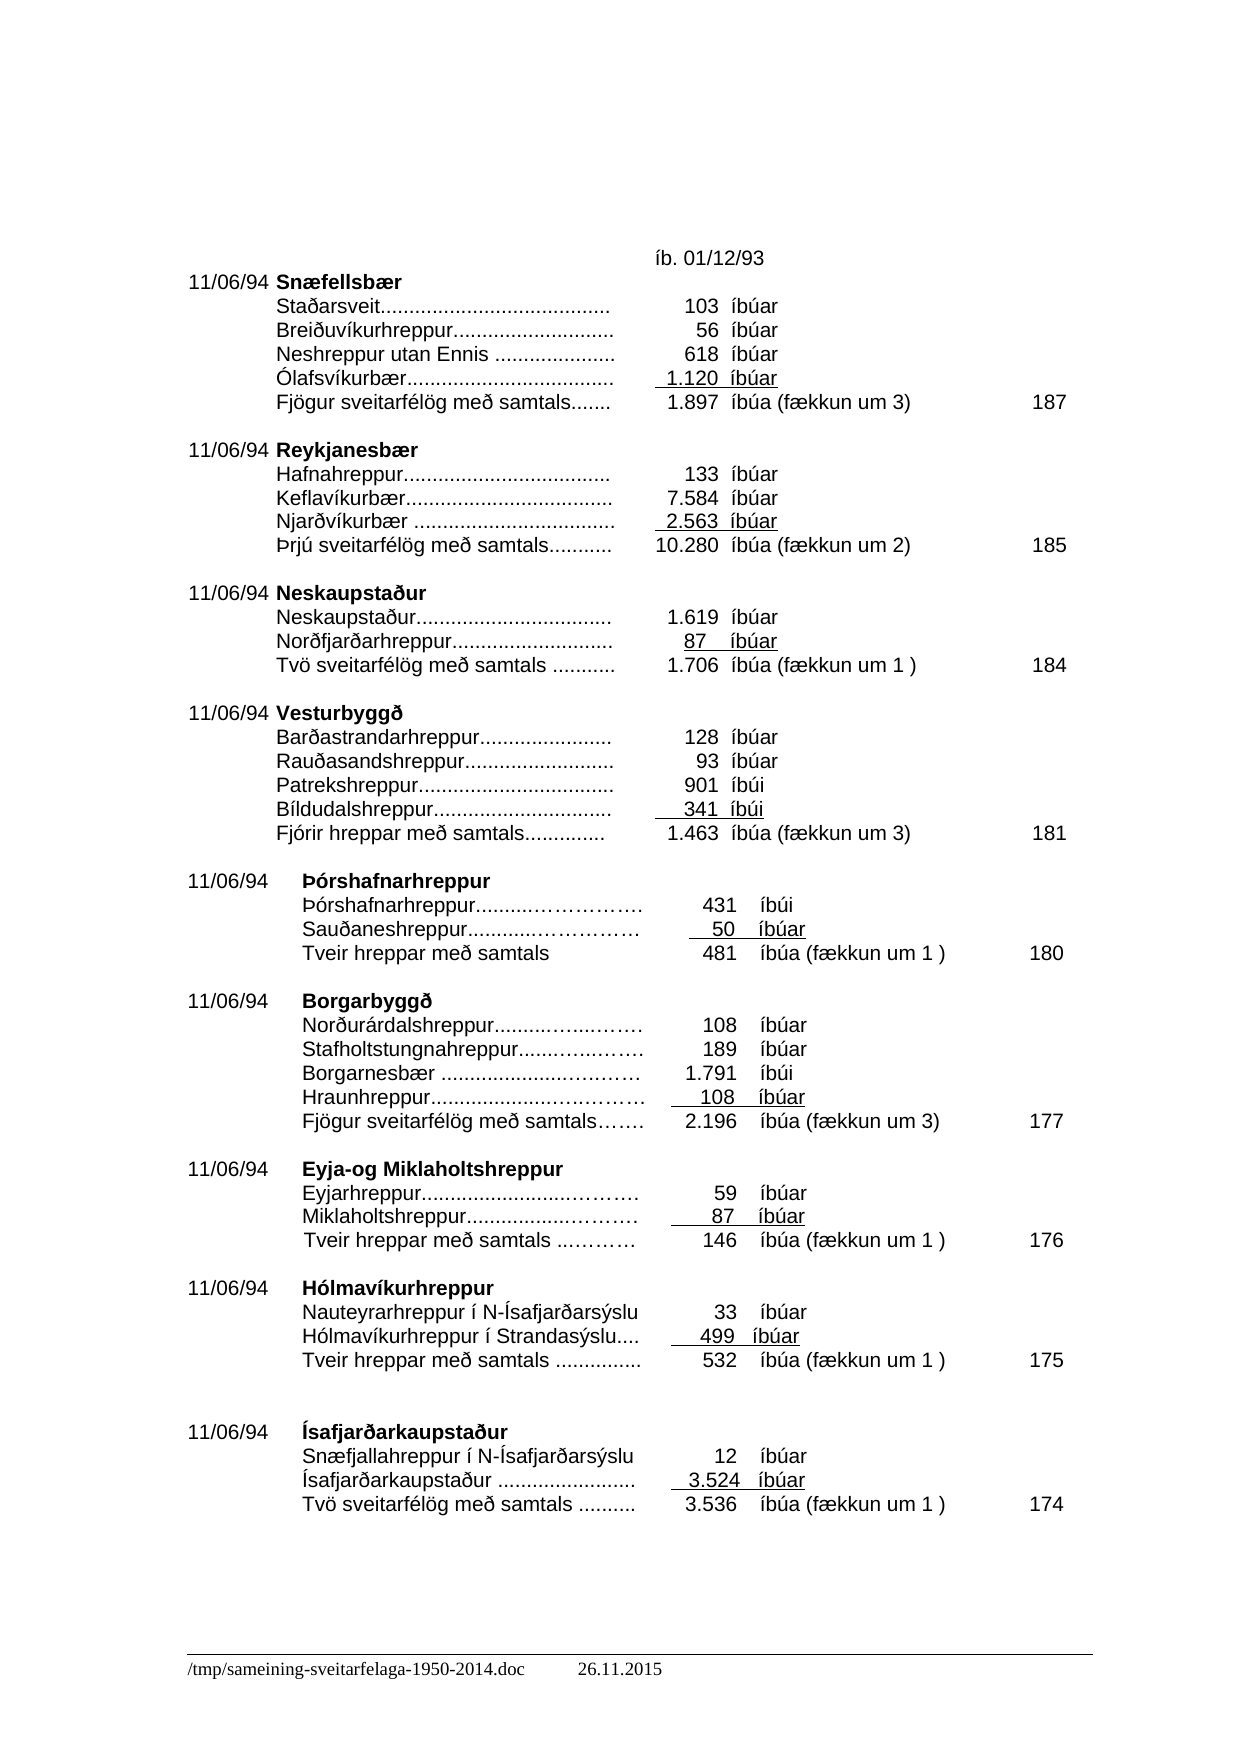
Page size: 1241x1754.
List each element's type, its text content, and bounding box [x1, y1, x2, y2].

table_cell [291, 1540, 660, 1564]
table_cell [660, 1396, 748, 1420]
table_cell [176, 917, 291, 941]
table_cell 1.791 [660, 1061, 748, 1084]
table_cell [188, 342, 276, 366]
table_cell [748, 1372, 999, 1396]
table_cell 341 íbúi [643, 797, 1073, 821]
table_cell Nauteyrarhreppur í N-Ísafjarðarsýslu [291, 1300, 660, 1324]
table_cell [748, 965, 999, 989]
table_cell [176, 965, 291, 989]
table_cell Norðfjarðarhreppur............................ [276, 629, 643, 653]
table_cell 1.619 [643, 605, 719, 629]
table_cell [176, 1133, 291, 1156]
table_cell [999, 1085, 1094, 1108]
table_cell [719, 414, 1073, 437]
table_cell [999, 1037, 1094, 1061]
table_cell [999, 1516, 1094, 1540]
table_cell [999, 1252, 1094, 1276]
table_cell [999, 1133, 1094, 1156]
table_cell íbúa (fækkun um 1 ) [748, 1492, 999, 1516]
table_cell [643, 581, 719, 605]
table_cell [748, 1420, 999, 1444]
table_cell íbúi [748, 1061, 999, 1084]
table_cell [660, 1156, 748, 1180]
table_cell [188, 509, 276, 533]
table_cell [276, 557, 643, 581]
table_cell íbúar [719, 294, 1073, 318]
table_cell [719, 270, 1073, 294]
table_cell Eyja-og Miklaholtshreppur [291, 1156, 660, 1180]
table_cell [188, 677, 276, 701]
table_cell [176, 1013, 291, 1037]
table_cell [176, 1228, 291, 1252]
table_cell Tveir hreppar með samtals ............... [291, 1348, 660, 1372]
table_cell [176, 1588, 291, 1612]
table_cell [999, 1300, 1094, 1324]
table_cell [291, 1252, 660, 1276]
table_cell íbúar [748, 1037, 999, 1061]
table_cell íbúar [748, 1300, 999, 1324]
table_cell [748, 1133, 999, 1156]
table_cell [999, 917, 1094, 941]
table_cell [176, 1444, 291, 1468]
table_cell 108 íbúar [660, 1085, 999, 1108]
table_cell [748, 1516, 999, 1540]
table_cell [660, 1276, 748, 1300]
table_cell 3.524 íbúar [660, 1468, 999, 1492]
table_cell [643, 270, 719, 294]
table_cell [748, 1588, 999, 1612]
table_cell 618 [643, 342, 719, 366]
table_cell [999, 1444, 1094, 1468]
table_cell [176, 1252, 291, 1276]
table_cell [660, 1252, 748, 1276]
table_cell [188, 605, 276, 629]
table_cell [748, 1564, 999, 1588]
table_cell [999, 1156, 1094, 1180]
table_cell [176, 1180, 291, 1204]
table_cell [188, 773, 276, 797]
table_cell [999, 1372, 1094, 1396]
table_cell [188, 294, 276, 318]
table_cell Tvö sveitarfélög með samtals .......... [291, 1492, 660, 1516]
table_cell [643, 438, 719, 461]
table_cell íb. 01/12/93 [643, 150, 1073, 270]
table_cell [176, 1037, 291, 1061]
table_cell [176, 1061, 291, 1084]
table_cell 2.196 [660, 1109, 748, 1132]
table_cell [176, 1396, 291, 1420]
table_cell 11/06/94 [188, 581, 276, 605]
table_header [999, 869, 1094, 893]
table_cell [999, 1324, 1094, 1348]
table_cell [748, 1540, 999, 1564]
table_cell 11/06/94 [188, 701, 276, 725]
table_cell 1.897 [643, 390, 719, 413]
table_cell 176 [999, 1228, 1094, 1252]
table_cell 33 [660, 1300, 748, 1324]
table_cell [719, 557, 1073, 581]
table_cell [660, 1372, 748, 1396]
table_cell [291, 1396, 660, 1420]
table_cell [176, 1085, 291, 1108]
table_cell [999, 1061, 1094, 1084]
table_cell 1.463 [643, 821, 719, 845]
table_cell [188, 414, 276, 437]
table_cell Hólmavíkurhreppur [291, 1276, 660, 1300]
table_cell [999, 1468, 1094, 1492]
table_cell 2.563 íbúar [643, 509, 1073, 533]
table_cell [188, 461, 276, 485]
table_cell íbúa (fækkun um 1 ) [748, 941, 999, 965]
table_cell [643, 414, 719, 437]
table_cell [748, 1156, 999, 1180]
table_cell 11/06/94 [176, 1420, 291, 1444]
table_cell [188, 150, 643, 270]
table_cell íbúar [748, 1180, 999, 1204]
table_cell [660, 1564, 748, 1588]
table_cell [188, 821, 276, 845]
table_cell 3.536 [660, 1492, 748, 1516]
table_cell [660, 965, 748, 989]
table_header 11/06/94 [176, 869, 291, 893]
table_cell íbúa (fækkun um 1 ) [748, 1228, 999, 1252]
table_cell íbúa (fækkun um 3) 187 [719, 390, 1073, 413]
table_cell Hraunhreppur.....................…..……… [291, 1085, 660, 1108]
table_cell [748, 1396, 999, 1420]
table_cell [999, 965, 1094, 989]
table_cell [999, 1564, 1094, 1588]
table_cell [176, 1468, 291, 1492]
table_cell Vesturbyggð [276, 701, 643, 725]
table_cell Staðarsveit........................................ [276, 294, 643, 318]
table_cell [719, 677, 1073, 701]
table_cell [643, 557, 719, 581]
table_cell 56 [643, 318, 719, 342]
table_cell íbúar [719, 461, 1073, 485]
table_cell [188, 485, 276, 509]
table_cell [276, 414, 643, 437]
table_cell 10.280 [643, 533, 719, 557]
table_cell [188, 557, 276, 581]
table_cell 174 [999, 1492, 1094, 1516]
table_cell 93 [643, 749, 719, 773]
table_cell [291, 1372, 660, 1396]
table_cell 431 [660, 893, 748, 917]
table_cell íbúar [719, 342, 1073, 366]
table_cell íbúa (fækkun um 3) [748, 1109, 999, 1132]
table_cell [291, 965, 660, 989]
table_cell íbúar [719, 725, 1073, 749]
table_cell Borgarbyggð [291, 989, 660, 1013]
table_cell íbúa (fækkun um 3) 181 [719, 821, 1073, 845]
table_cell [999, 989, 1094, 1013]
table_cell 11/06/94 [188, 438, 276, 461]
table_cell [291, 1564, 660, 1588]
table_cell [999, 1588, 1094, 1612]
table_cell íbúar [748, 1013, 999, 1037]
table_cell [176, 1300, 291, 1324]
table_cell Neshreppur utan Ennis ..................... [276, 342, 643, 366]
table_cell [291, 1133, 660, 1156]
table_cell [188, 653, 276, 677]
table_cell Njarðvíkurbær ................................... [276, 509, 643, 533]
table_cell [176, 1324, 291, 1348]
table_cell [188, 390, 276, 413]
table_cell 175 [999, 1348, 1094, 1372]
table_cell 1.706 [643, 653, 719, 677]
table_cell [188, 797, 276, 821]
table_cell íbúar [748, 1444, 999, 1468]
table_cell [176, 1372, 291, 1396]
table_cell Borgarnesbær ......................…..…… [291, 1061, 660, 1084]
table_cell [748, 1252, 999, 1276]
table_cell [176, 1348, 291, 1372]
table_cell [188, 366, 276, 389]
table_cell Fjögur sveitarfélög með samtals....... [276, 390, 643, 413]
table_cell Fjórir hreppar með samtals.............. [276, 821, 643, 845]
table_cell Hafnahreppur.................................... [276, 461, 643, 485]
table_cell 146 [660, 1228, 748, 1252]
table_cell Hólmavíkurhreppur í Strandasýslu.... [291, 1324, 660, 1348]
table_cell [660, 1516, 748, 1540]
table_cell Miklaholtshreppur..................………. [291, 1204, 660, 1228]
table_cell íbúa (fækkun um 1 ) 184 [719, 653, 1073, 677]
table_cell [188, 318, 276, 342]
table_cell 87 íbúar [643, 629, 1073, 653]
table_cell [176, 893, 291, 917]
table_cell Snæfellsbær [276, 270, 643, 294]
table_cell [188, 629, 276, 653]
table_cell [719, 438, 1073, 461]
table_cell [999, 1180, 1094, 1204]
table_header [748, 869, 999, 893]
table_cell [176, 1204, 291, 1228]
table_cell Reykjanesbær [276, 438, 643, 461]
table_cell 11/06/94 [176, 989, 291, 1013]
table_cell íbúar [719, 318, 1073, 342]
table_cell [176, 1516, 291, 1540]
table_cell Norðurárdalshreppur..........…....……. [291, 1013, 660, 1037]
table_cell Rauðasandshreppur.......................... [276, 749, 643, 773]
table_cell Ísafjarðarkaupstaður ........................ [291, 1468, 660, 1492]
table_cell [748, 989, 999, 1013]
table_cell 7.584 [643, 485, 719, 509]
table_cell [999, 1540, 1094, 1564]
table_cell 189 [660, 1037, 748, 1061]
table_cell íbúar [719, 485, 1073, 509]
table_cell [291, 1588, 660, 1612]
table_cell Stafholtstungnahreppur.......…...……. [291, 1037, 660, 1061]
table_cell [660, 1133, 748, 1156]
table_cell [719, 581, 1073, 605]
table_cell Ólafsvíkurbær.................................... [276, 366, 643, 389]
table_cell Breiðuvíkurhreppur............................ [276, 318, 643, 342]
table_cell íbúar [719, 605, 1073, 629]
table_cell Neskaupstaður.................................. [276, 605, 643, 629]
table_cell [176, 1492, 291, 1516]
table_cell 11/06/94 [176, 1156, 291, 1180]
table_cell Ísafjarðarkaupstaður [291, 1420, 660, 1444]
table_cell Barðastrandarhreppur....................... [276, 725, 643, 749]
table_cell [188, 725, 276, 749]
table_cell Fjögur sveitarfélög með samtals……. [291, 1109, 660, 1132]
table_cell [643, 677, 719, 701]
table_cell 59 [660, 1180, 748, 1204]
table_cell 11/06/94 [188, 270, 276, 294]
table_cell [999, 1013, 1094, 1037]
table_cell [176, 1540, 291, 1564]
table_header Þórshafnarhreppur [291, 869, 660, 893]
table_cell [999, 1420, 1094, 1444]
table_cell [999, 1396, 1094, 1420]
table_cell 50 íbúar [660, 917, 999, 941]
table_cell [719, 701, 1073, 725]
table_cell 532 [660, 1348, 748, 1372]
table_cell Þórshafnarhreppur..........……………. [291, 893, 660, 917]
table_cell [748, 1276, 999, 1300]
table_cell 108 [660, 1013, 748, 1037]
table_cell íbúi [748, 893, 999, 917]
table_cell 901 [643, 773, 719, 797]
table_cell Sauðaneshreppur............…………… [291, 917, 660, 941]
table_cell [660, 989, 748, 1013]
table_cell [660, 1588, 748, 1612]
table_cell Patrekshreppur.................................. [276, 773, 643, 797]
table_cell [176, 941, 291, 965]
table_cell Tveir hreppar með samtals [291, 941, 660, 965]
table_cell íbúa (fækkun um 1 ) [748, 1348, 999, 1372]
table_cell 103 [643, 294, 719, 318]
table_cell Eyjarhreppur..........................………. [291, 1180, 660, 1204]
table_cell 128 [643, 725, 719, 749]
table_cell Neskaupstaður [276, 581, 643, 605]
table_cell 87 íbúar [660, 1204, 999, 1228]
table_cell Tvö sveitarfélög með samtals ........... [276, 653, 643, 677]
table_cell Tveir hreppar með samtals ...……… [291, 1228, 660, 1252]
table_cell 499 íbúar [660, 1324, 999, 1348]
table_cell 177 [999, 1109, 1094, 1132]
table_cell Bíldudalshreppur............................... [276, 797, 643, 821]
table_cell [660, 1420, 748, 1444]
table_cell 180 [999, 941, 1094, 965]
table_cell [176, 1109, 291, 1132]
table_cell 11/06/94 [176, 1276, 291, 1300]
table_cell [999, 1276, 1094, 1300]
table_cell [999, 1204, 1094, 1228]
table_cell [176, 1564, 291, 1588]
table_header [660, 869, 748, 893]
table_cell [643, 701, 719, 725]
table_cell íbúar [719, 749, 1073, 773]
table_cell íbúi [719, 773, 1073, 797]
table_cell 1.120 íbúar [643, 366, 1073, 389]
table_cell Snæfjallahreppur í N-Ísafjarðarsýslu [291, 1444, 660, 1468]
table_cell 12 [660, 1444, 748, 1468]
table_cell íbúa (fækkun um 2) 185 [719, 533, 1073, 557]
table_cell [188, 533, 276, 557]
table_cell [291, 1516, 660, 1540]
table_cell [999, 893, 1094, 917]
table_cell 481 [660, 941, 748, 965]
table_cell Þrjú sveitarfélög með samtals........... [276, 533, 643, 557]
table_cell 133 [643, 461, 719, 485]
table_cell [276, 677, 643, 701]
table_cell Keflavíkurbær.................................... [276, 485, 643, 509]
table_cell [660, 1540, 748, 1564]
table_cell [188, 749, 276, 773]
